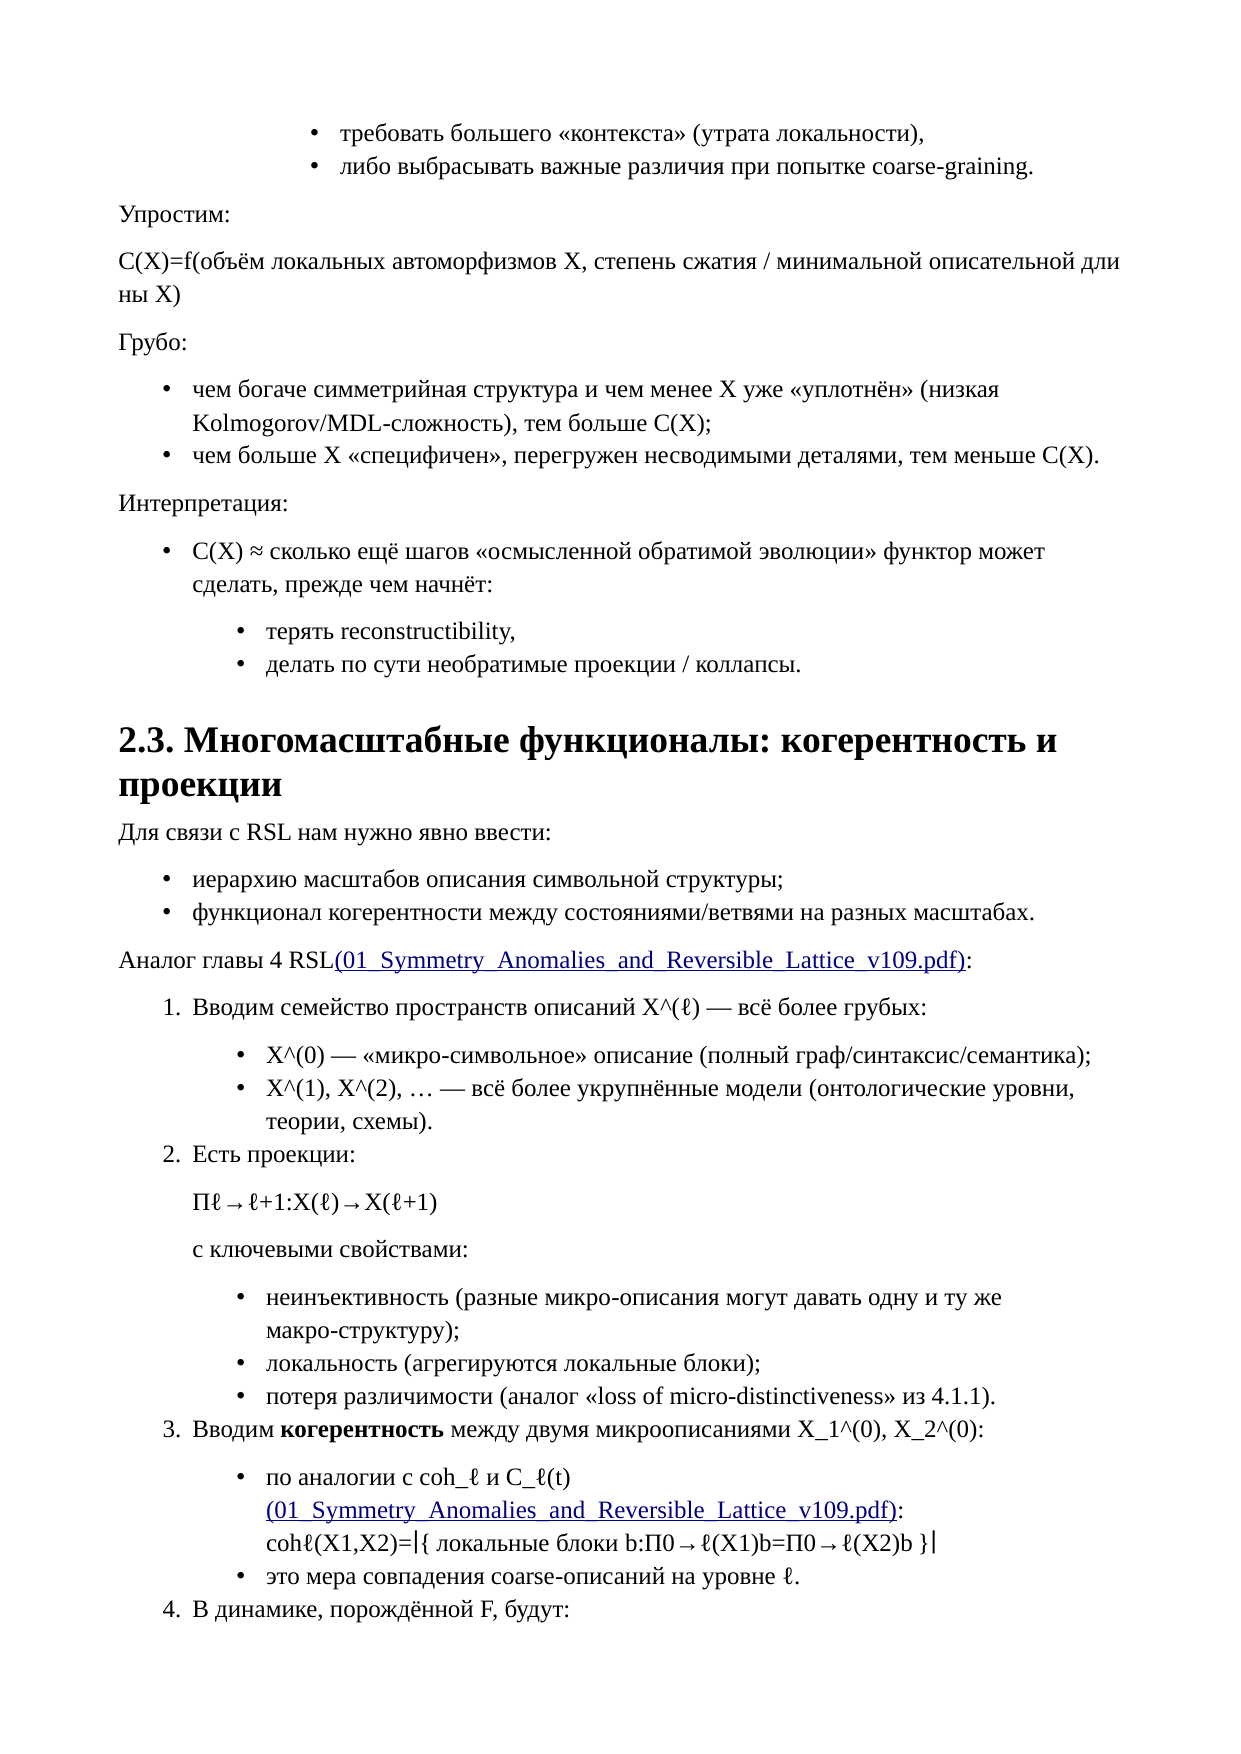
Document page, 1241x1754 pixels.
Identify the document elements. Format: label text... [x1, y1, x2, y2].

list по аналогии с coh_ℓ и C_ℓ(t)(01_Symmetry_Anomalies_and_Reversible_Lattice_v109.pdf): cohℓ(X1,X2)=∣{ локальные блоки b:Π0→ℓ(X1)b=Π0→ℓ(X2)b }∣ [236, 1462, 1122, 1556]
list чем больше X «специфичен», перегружен несводимыми деталями, тем меньше C(X). [162, 441, 1122, 469]
list терять reconstructibility, [236, 616, 1122, 645]
list требовать большего «контекста» (утрата локальности), [310, 118, 1122, 147]
subtitle 2.3. Многомасштабные функционалы: когерентность и проекции [118, 718, 1122, 804]
list потеря различимости (аналог «loss of micro-distinctiveness» из 4.1.1). [236, 1381, 1122, 1410]
list иерархию масштабов описания символьной структуры; [162, 864, 1122, 893]
list Вводим семейство пространств описаний X^(ℓ) — всё более грубых: [162, 992, 1122, 1021]
list Вводим когерентность между двумя микроописаниями X_1^(0), X_2^(0): [162, 1414, 1122, 1443]
list В динамике, порождённой F, будут: [162, 1594, 1122, 1622]
list Πℓ→ℓ+1:X(ℓ)→X(ℓ+1) [162, 1187, 1122, 1216]
list локальность (агрегируются локальные блоки); [236, 1348, 1122, 1377]
list делать по сути необратимые проекции / коллапсы. [236, 649, 1122, 678]
text C(X)=f(объём локальных автоморфизмов X, степень сжатия / минимальной описательной длины X) [118, 246, 1122, 308]
list X^(0) — «микро‑символьное» описание (полный граф/синтаксис/семантика); [236, 1040, 1122, 1069]
list C(X) ≈ сколько ещё шагов «осмысленной обратимой эволюции» функтор может сделать, прежде чем начнёт: [162, 536, 1122, 598]
list с ключевыми свойствами: [162, 1234, 1122, 1263]
list это мера совпадения coarse‑описаний на уровне ℓ. [236, 1561, 1122, 1589]
list чем богаче симметрийная структура и чем менее X уже «уплотнён» (низкая Kolmogorov/MDL‑сложность), тем больше C(X); [162, 374, 1122, 436]
text Аналог главы 4 RSL(01_Symmetry_Anomalies_and_Reversible_Lattice_v109.pdf): [118, 945, 1122, 974]
text Интерпретация: [118, 488, 1122, 517]
text Для связи с RSL нам нужно явно ввести: [118, 817, 1122, 845]
list X^(1), X^(2), … — всё более укрупнённые модели (онтологические уровни, теории, схемы). [236, 1073, 1122, 1135]
list функционал когерентности между состояниями/ветвями на разных масштабах. [162, 897, 1122, 926]
list Есть проекции: [162, 1139, 1122, 1168]
list неинъективность (разные микро‑описания могут давать одну и ту же макро‑структуру); [236, 1282, 1122, 1344]
text Упростим: [118, 199, 1122, 227]
list либо выбрасывать важные различия при попытке coarse‑graining. [310, 151, 1122, 180]
text Грубо: [118, 327, 1122, 356]
